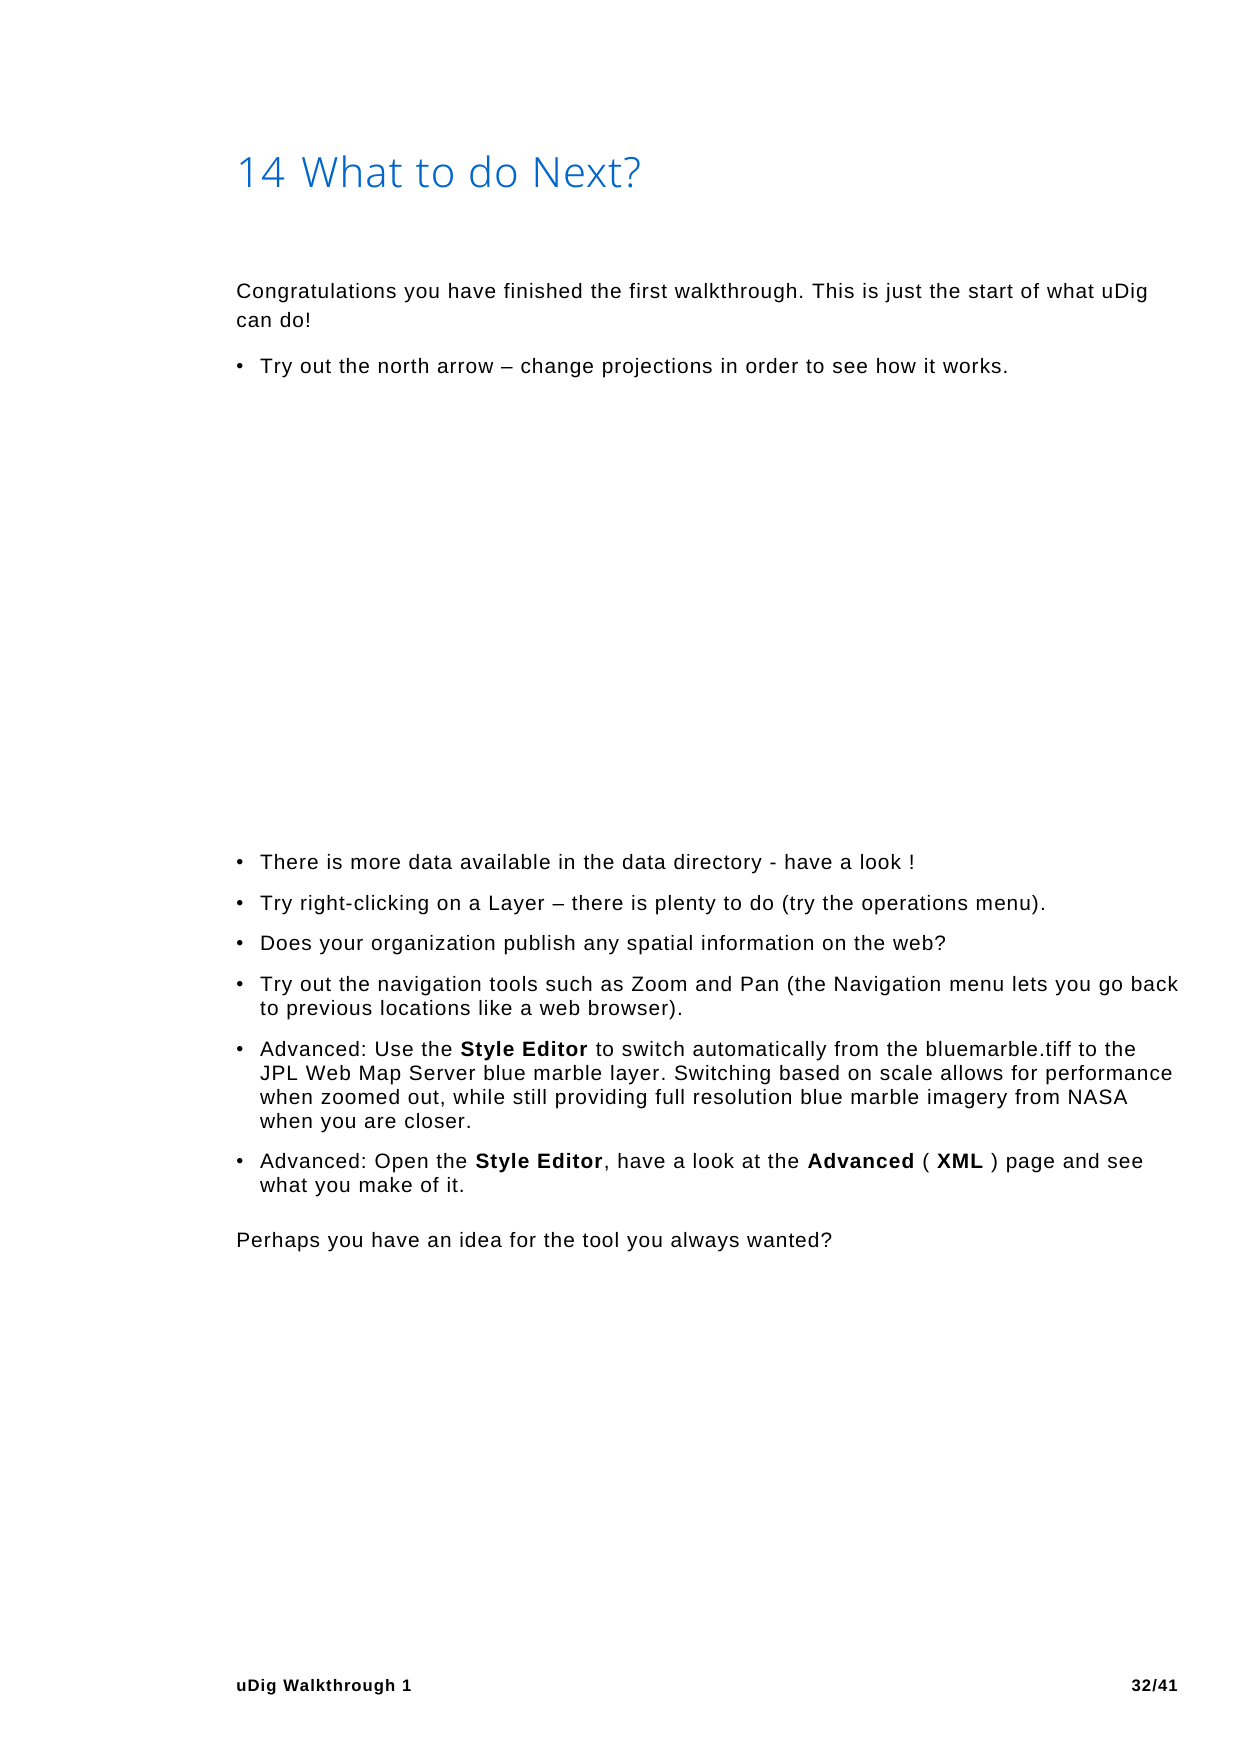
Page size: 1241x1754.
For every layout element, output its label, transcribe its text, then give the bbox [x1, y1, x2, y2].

list Try out the navigation tools such as Zoom and Pan (the Navigation menu lets you go back to previous locations like a web browser). [236, 972, 1181, 1020]
list Does your organization publish any spatial information on the web? [236, 931, 1181, 955]
list Try out the north arrow – change projections in order to see how it works. [236, 354, 1181, 833]
list Advanced: Open the Style Editor, have a look at the Advanced ( XML ) page and see what you make of it. [236, 1149, 1181, 1197]
text Perhaps you have an idea for the tool you always wanted? [236, 1214, 1181, 1252]
list There is more data available in the data directory - have a look ! [236, 849, 1181, 874]
subtitle What to do Next? [236, 143, 1181, 200]
list Try right-clicking on a Layer – there is plenty to do (try the operations menu). [236, 890, 1181, 914]
text Congratulations you have finished the first walkthrough. This is just the start of what uDig can do! [236, 279, 1181, 332]
list Advanced: Use the Style Editor to switch automatically from the bluemarble.tiff to the JPL Web Map Server blue marble layer. Switching based on scale allows for performance when zoomed out, while still providing full resolution blue marble imagery from NASA when you are closer. [236, 1036, 1181, 1132]
